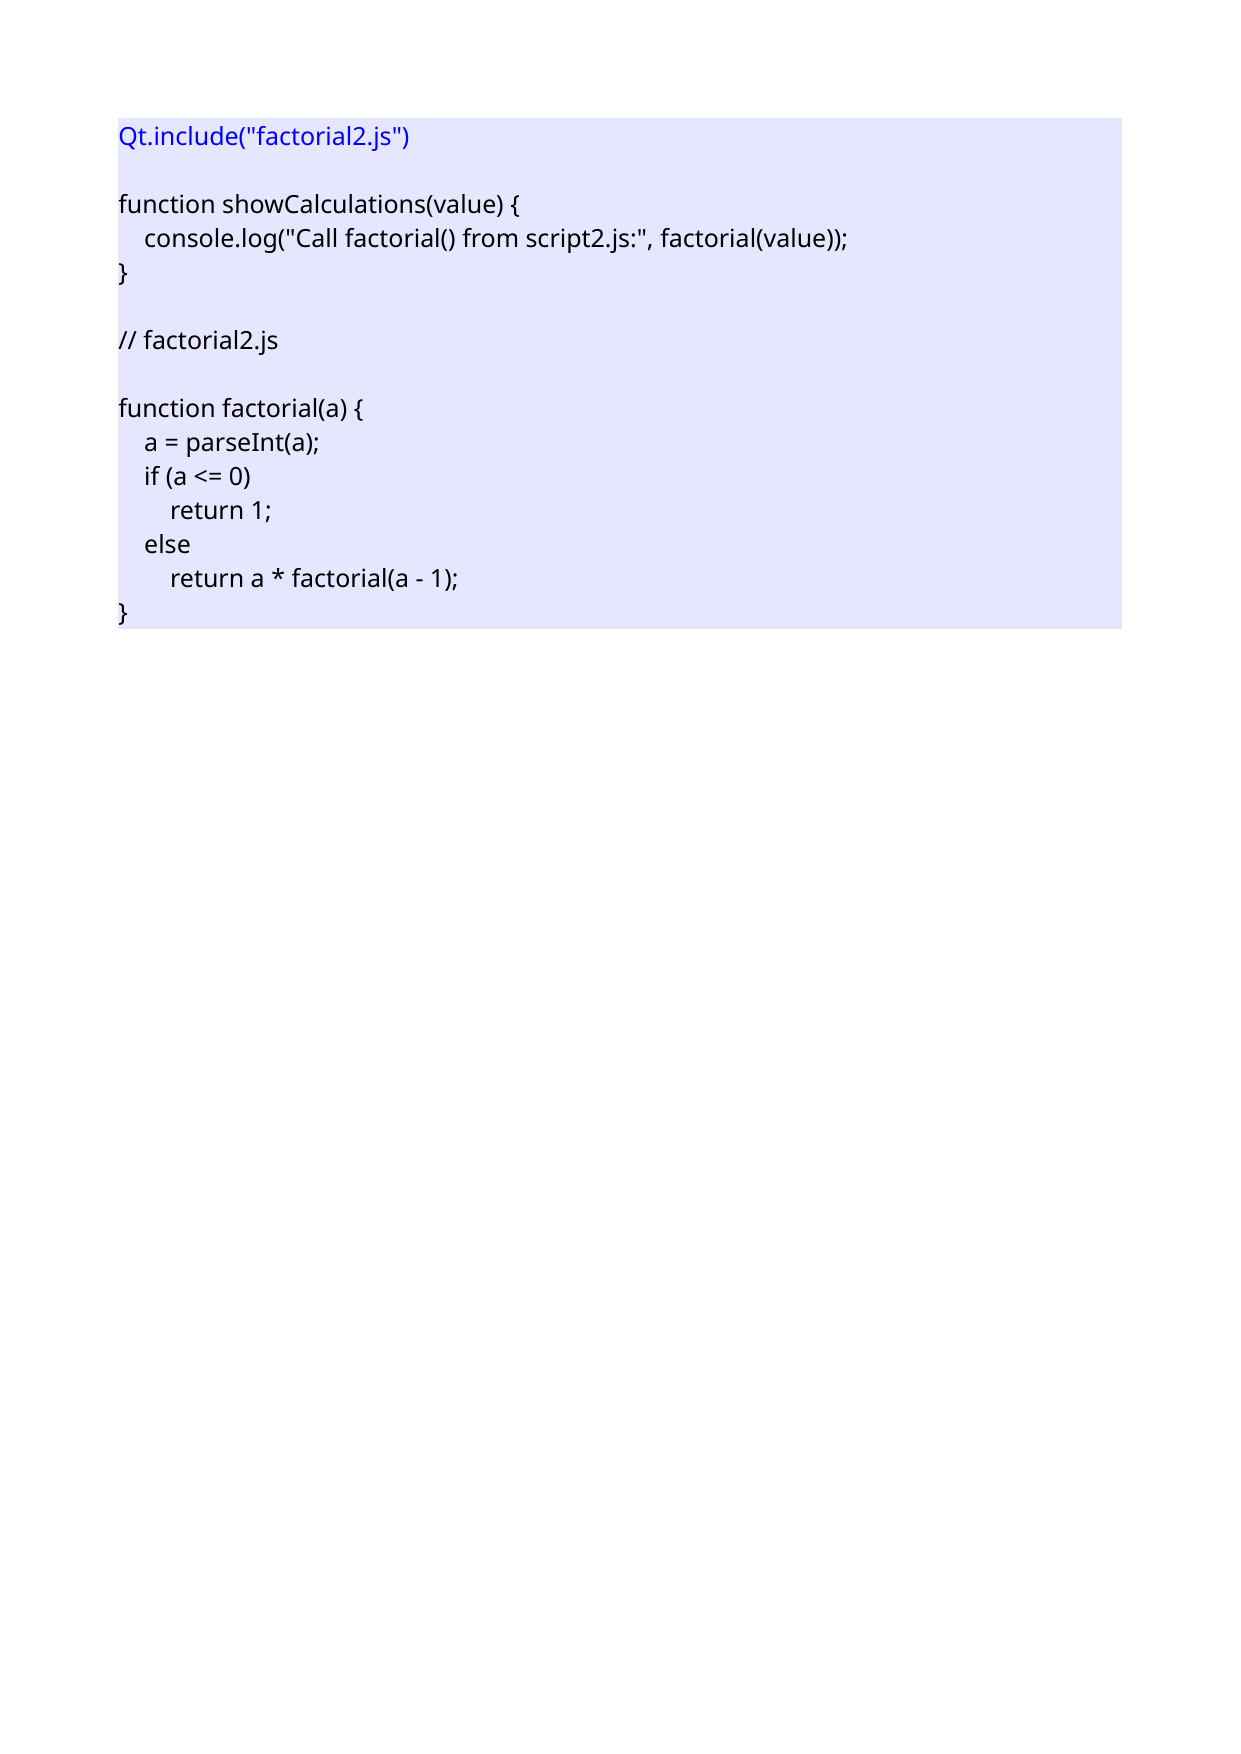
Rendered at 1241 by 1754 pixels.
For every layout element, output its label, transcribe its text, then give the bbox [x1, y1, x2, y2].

text return a * factorial(a - 1); [118, 561, 1122, 595]
text function showCalculations(value) { [118, 186, 1122, 220]
text if (a <= 0) [118, 459, 1122, 493]
text a = parseInt(a); [118, 425, 1122, 459]
text Qt.include("factorial2.js") [118, 118, 1122, 152]
text return 1; [118, 493, 1122, 527]
text else [118, 527, 1122, 561]
text function factorial(a) { [118, 391, 1122, 425]
text } [118, 254, 1122, 288]
text // factorial2.js [118, 322, 1122, 357]
text console.log("Call factorial() from script2.js:", factorial(value)); [118, 220, 1122, 254]
text } [118, 595, 1122, 629]
